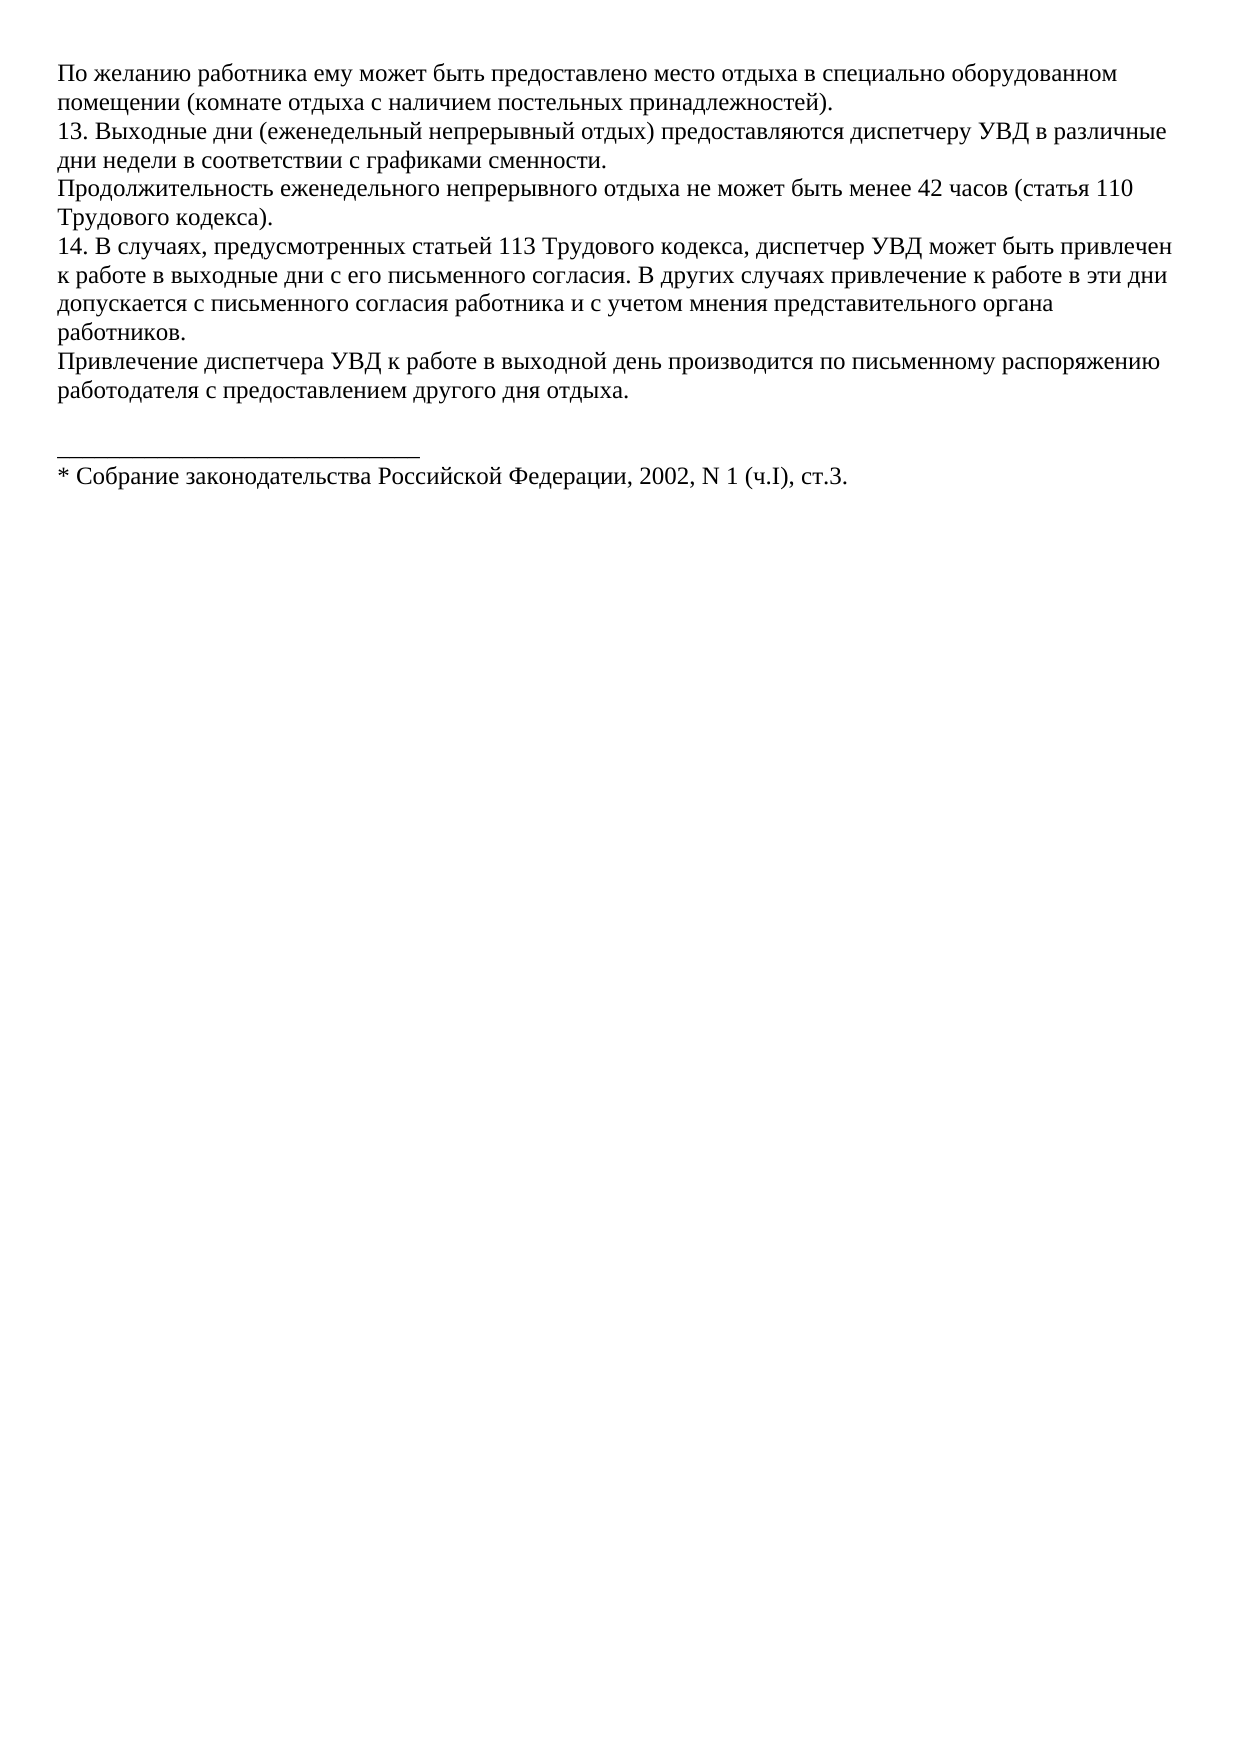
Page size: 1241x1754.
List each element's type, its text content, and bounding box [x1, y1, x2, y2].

text 13. Выходные дни (еженедельный непрерывный отдых) предоставляются диспетчеру УВД в различные дни недели в соответствии с графиками сменности. [57, 116, 1182, 173]
text Привлечение диспетчера УВД к работе в выходной день производится по письменному распоряжению работодателя с предоставлением другого дня отдыха. [57, 346, 1182, 403]
text _____________________________ [57, 432, 1182, 461]
text По желанию работника ему может быть предоставлено место отдыха в специально оборудованном помещении (комнате отдыха с наличием постельных принадлежностей). [57, 58, 1182, 116]
text Продолжительность еженедельного непрерывного отдыха не может быть менее 42 часов (статья 110 Трудового кодекса). [57, 173, 1182, 231]
text 14. В случаях, предусмотренных статьей 113 Трудового кодекса, диспетчер УВД может быть привлечен к работе в выходные дни с его письменного согласия. В других случаях привлечение к работе в эти дни допускается с письменного согласия работника и с учетом мнения представительного органа работников. [57, 231, 1182, 346]
text * Собрание законодательства Российской Федерации, 2002, N 1 (ч.I), ст.3. [57, 461, 1182, 490]
